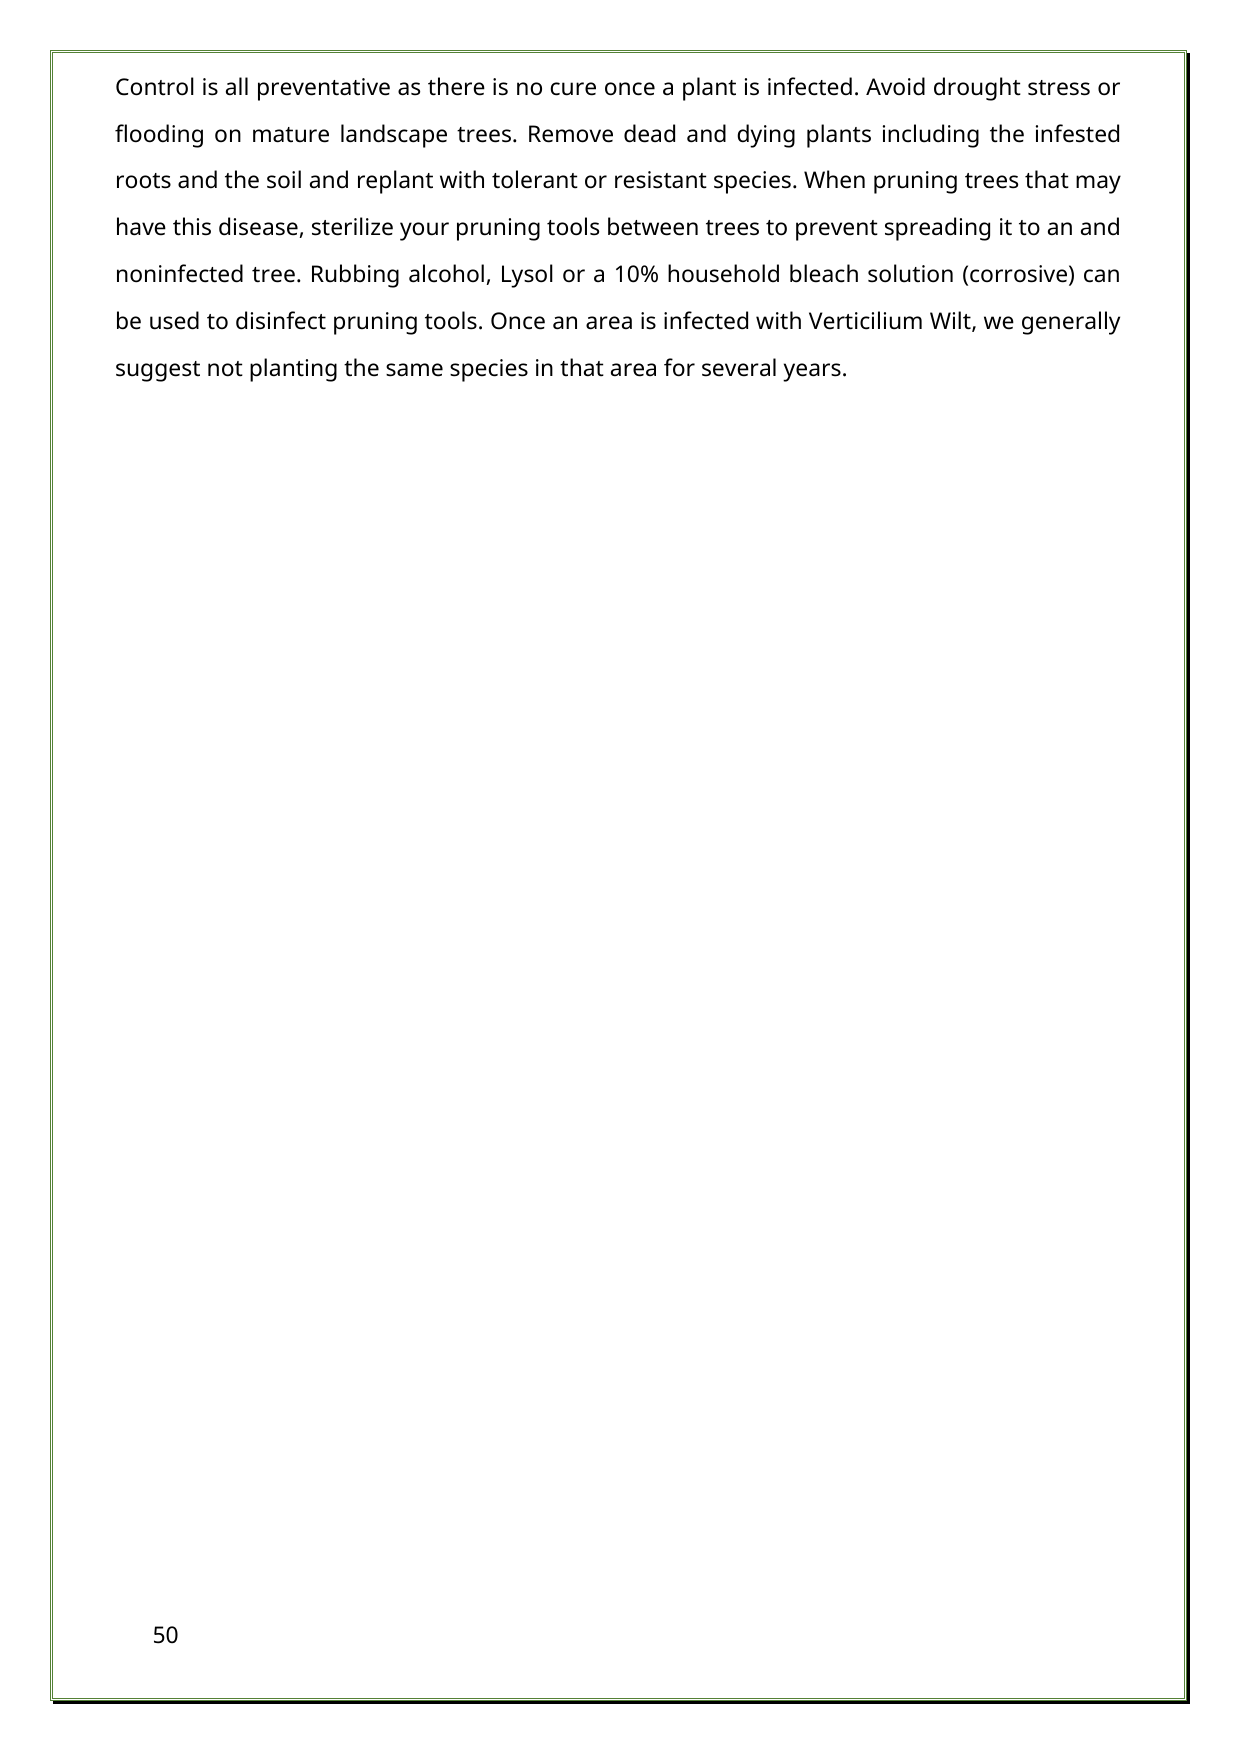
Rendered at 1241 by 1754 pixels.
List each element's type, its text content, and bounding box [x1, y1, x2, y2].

text Control is all preventative as there is no cure once a plant is infected. Avoid drought stress or flooding on mature landscape trees. Remove dead and dying plants including the infested roots and the soil and replant with tolerant or resistant species. When pruning trees that may have this disease, sterilize your pruning tools between trees to prevent spreading it to an and noninfected tree. Rubbing alcohol, Lysol or a 10% household bleach solution (corrosive) can be used to disinfect pruning tools. Once an area is infected with Verticilium Wilt, we generally suggest not planting the same species in that area for several years. [115, 71, 1122, 383]
